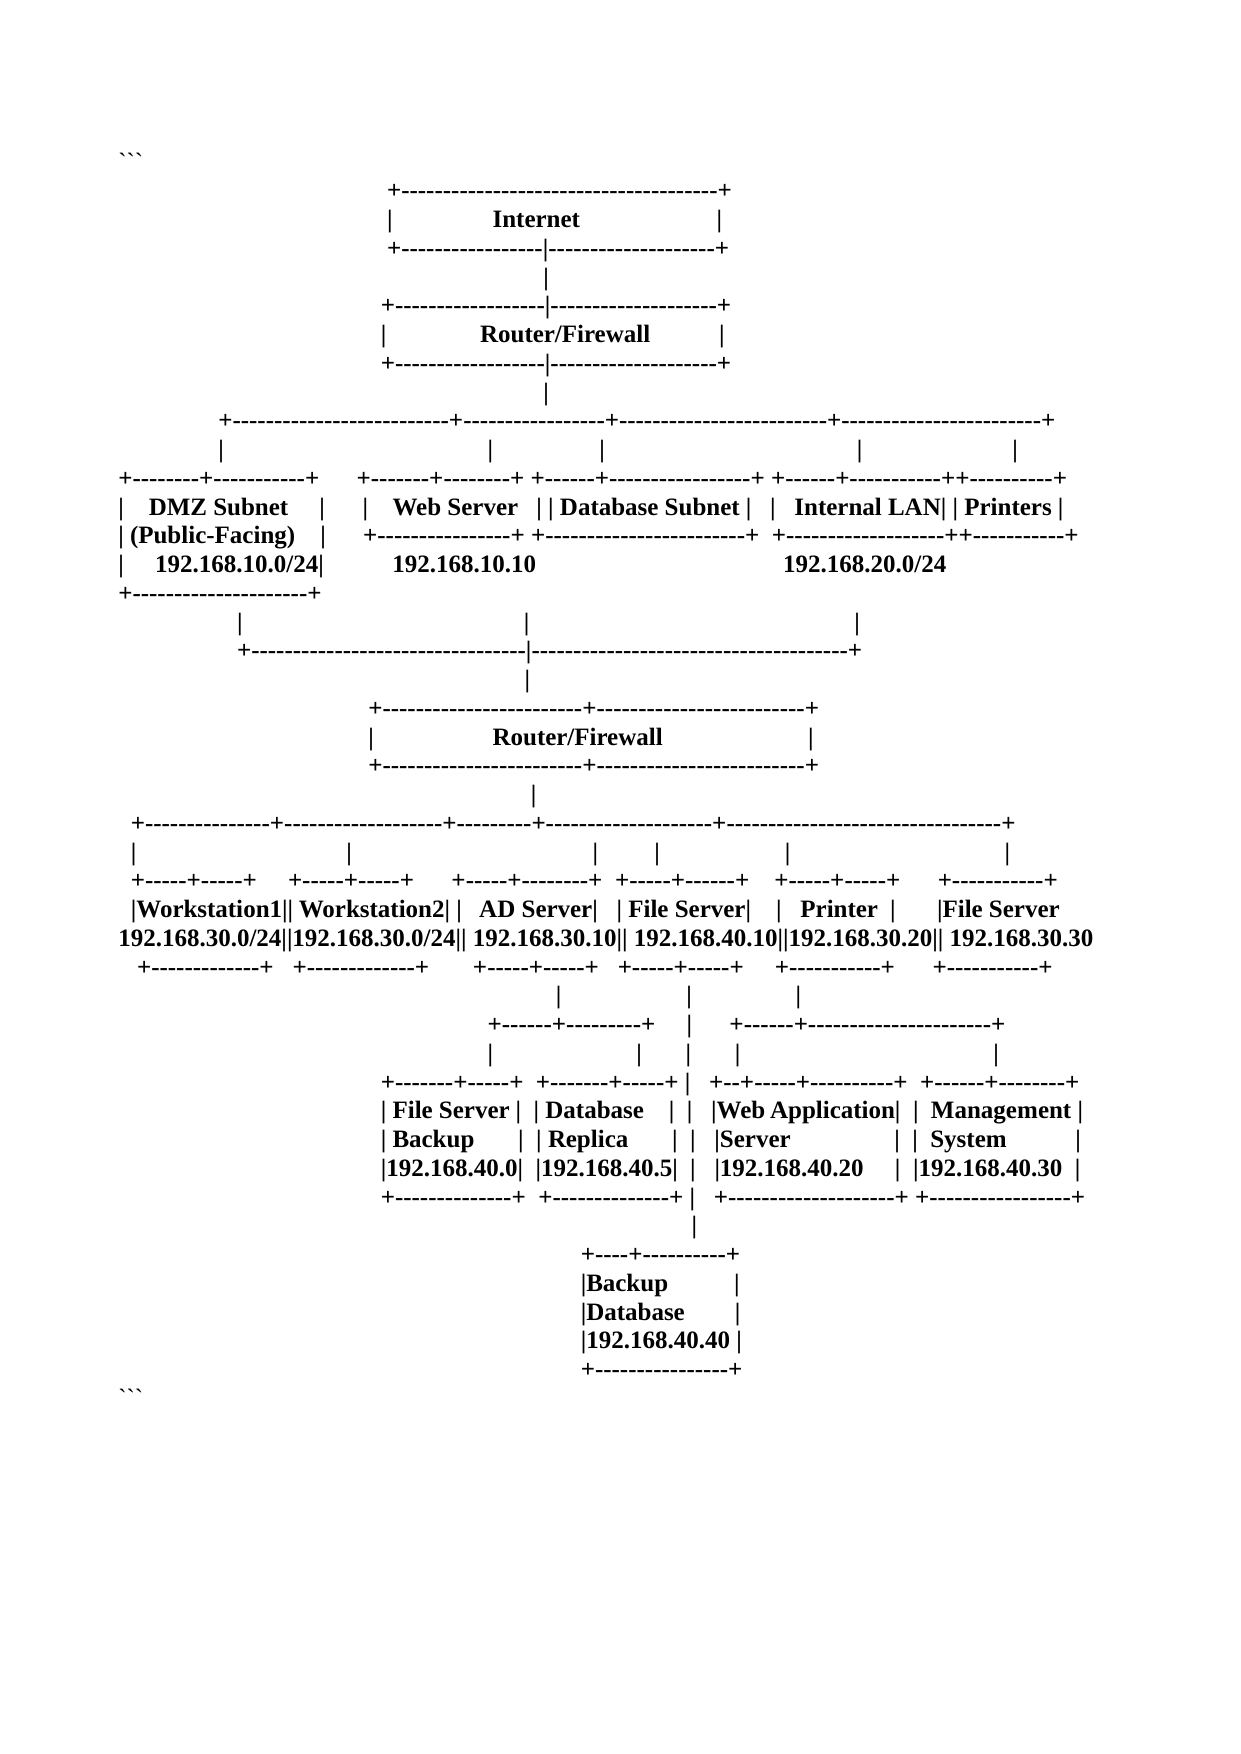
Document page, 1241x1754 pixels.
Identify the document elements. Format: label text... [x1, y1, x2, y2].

text | Internet | [118, 204, 1122, 233]
text | [118, 779, 1122, 808]
text +---------------------------------|--------------------------------------+ [118, 636, 1122, 664]
text | Router/Firewall | [118, 722, 1122, 751]
text |192.168.40.40 | [118, 1326, 1122, 1354]
text +------------------------+-------------------------+ [118, 751, 1122, 779]
text +--------+-----------+ +-------+--------+ +------+-----------------+ +------+-----------++----------+ [118, 463, 1122, 492]
text | Router/Firewall | [118, 319, 1122, 348]
text +------------------|--------------------+ [118, 348, 1122, 377]
text |Backup | [118, 1268, 1122, 1297]
text | (Public-Facing) | +----------------+ +------------------------+ +-------------------++-----------+ [118, 521, 1122, 549]
text | File Server | | Database | | |Web Application| | Management | [118, 1096, 1122, 1124]
text | 192.168.10.0/24| 192.168.10.10 192.168.20.0/24 +---------------------+ [118, 549, 1122, 607]
text | | | [118, 981, 1122, 1009]
text +-------------+ +-------------+ +-----+-----+ +-----+-----+ +-----------+ +-----------+ [118, 952, 1122, 981]
text |192.168.40.0| |192.168.40.5| | |192.168.40.20 | |192.168.40.30 | [118, 1153, 1122, 1182]
text +-----+-----+ +-----+-----+ +-----+--------+ +-----+------+ +-----+-----+ +-----------+ [118, 866, 1122, 894]
text | [118, 1211, 1122, 1239]
text +--------------+ +--------------+ | +--------------------+ +-----------------+ [118, 1182, 1122, 1211]
text +------+---------+ | +------+----------------------+ [118, 1009, 1122, 1038]
text ``` [118, 147, 1122, 176]
text | Backup | | Replica | | |Server | | System | [118, 1124, 1122, 1153]
text +----+----------+ [118, 1239, 1122, 1268]
text +-------+-----+ +-------+-----+ | +--+-----+----------+ +------+--------+ [118, 1067, 1122, 1096]
text ``` [118, 1383, 1122, 1412]
text +--------------------------+-----------------+-------------------------+------------------------+ [118, 406, 1122, 434]
text +------------------------+-------------------------+ [118, 693, 1122, 722]
text | DMZ Subnet | | Web Server | | Database Subnet | | Internal LAN| | Printers | [118, 492, 1122, 521]
text +----------------+ [118, 1354, 1122, 1383]
text | [118, 664, 1122, 693]
text +--------------------------------------+ [118, 176, 1122, 204]
text |Workstation1|| Workstation2| | AD Server| | File Server| | Printer | |File Server 192.168.30.0/24||192.168.30.0/24|| 192.168.30.10|| 192.168.40.10||192.168.30.20|| 192.168.30.30 [118, 894, 1122, 952]
text | | | | | | [118, 837, 1122, 866]
text | [118, 262, 1122, 291]
text | | | [118, 607, 1122, 636]
text | | | | | [118, 434, 1122, 463]
text |Database | [118, 1297, 1122, 1326]
text +-----------------|--------------------+ [118, 233, 1122, 262]
text +------------------|--------------------+ [118, 291, 1122, 319]
text | | | | | [118, 1038, 1122, 1067]
text +---------------+-------------------+---------+--------------------+---------------------------------+ [118, 808, 1122, 837]
text | [118, 377, 1122, 406]
